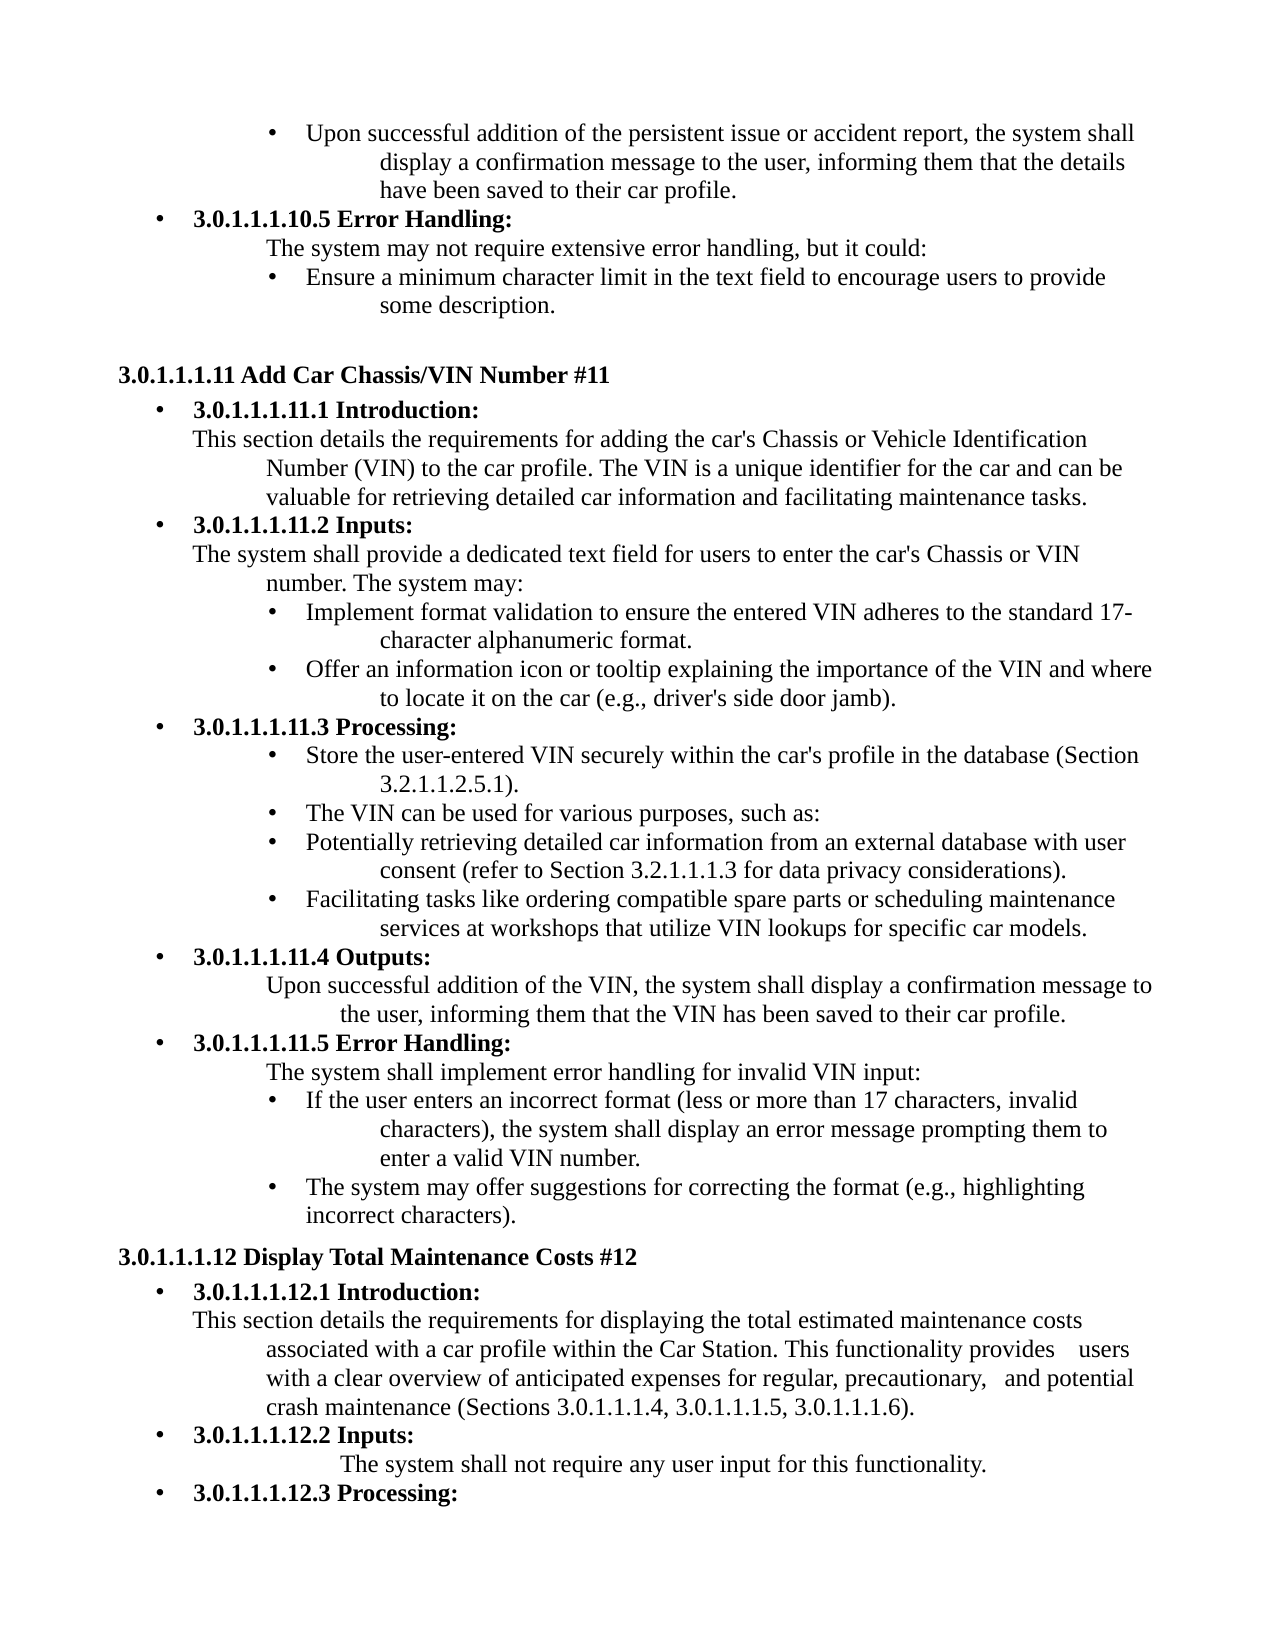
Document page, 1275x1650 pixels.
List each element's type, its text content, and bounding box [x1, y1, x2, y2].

subtitle 3.0.1.1.1.11 Add Car Chassis/VIN Number #11 [118, 361, 1157, 389]
text This section details the requirements for displaying the total estimated maintenance costs associated with a car profile within the Car Station. This functionality provides users with a clear overview of anticipated expenses for regular, precautionary, and potential crash maintenance (Sections 3.0.1.1.1.4, 3.0.1.1.1.5, 3.0.1.1.1.6). [192, 1306, 1157, 1421]
list 3.0.1.1.1.11.5 Error Handling: [156, 1028, 1157, 1057]
list Ensure a minimum character limit in the text field to encourage users to provide some description. [268, 262, 1157, 319]
list 3.0.1.1.1.11.2 Inputs: [156, 511, 1157, 539]
text This section details the requirements for adding the car's Chassis or Vehicle Identification Number (VIN) to the car profile. The VIN is a unique identifier for the car and can be valuable for retrieving detailed car information and facilitating maintenance tasks. [192, 424, 1157, 511]
list If the user enters an incorrect format (less or more than 17 characters, invalid characters), the system shall display an error message prompting them to enter a valid VIN number. [268, 1086, 1157, 1172]
list 3.0.1.1.1.12.3 Processing: [156, 1478, 1157, 1507]
list Facilitating tasks like ordering compatible spare parts or scheduling maintenance services at workshops that utilize VIN lookups for specific car models. [268, 884, 1157, 942]
list Implement format validation to ensure the entered VIN adheres to the standard 17- character alphanumeric format. [268, 597, 1157, 654]
list The VIN can be used for various purposes, such as: [268, 798, 1157, 827]
list 3.0.1.1.1.12.1 Introduction: [156, 1277, 1157, 1306]
text The system shall implement error handling for invalid VIN input: [118, 1057, 1157, 1086]
list Upon successful addition of the persistent issue or accident report, the system shall display a confirmation message to the user, informing them that the details have been saved to their car profile. [268, 118, 1157, 204]
list Offer an information icon or tooltip explaining the importance of the VIN and where to locate it on the car (e.g., driver's side door jamb). [268, 654, 1157, 712]
list Store the user-entered VIN securely within the car's profile in the database (Section 3.2.1.1.2.5.1). [268, 741, 1157, 798]
list 3.0.1.1.1.10.5 Error Handling: [156, 204, 1157, 233]
list 3.0.1.1.1.11.3 Processing: [156, 712, 1157, 741]
subtitle 3.0.1.1.1.12 Display Total Maintenance Costs #12 [118, 1242, 1157, 1271]
list 3.0.1.1.1.12.2 Inputs: [156, 1421, 1157, 1449]
list The system may offer suggestions for correcting the format (e.g., highlighting incorrect characters). [268, 1172, 1157, 1229]
text The system shall provide a dedicated text field for users to enter the car's Chassis or VIN number. The system may: [192, 539, 1157, 597]
list 3.0.1.1.1.11.4 Outputs: [156, 942, 1157, 971]
text Upon successful addition of the VIN, the system shall display a confirmation message to the user, informing them that the VIN has been saved to their car profile. [266, 971, 1157, 1028]
list Potentially retrieving detailed car information from an external database with user consent (refer to Section 3.2.1.1.1.3 for data privacy considerations). [268, 827, 1157, 884]
list 3.0.1.1.1.11.1 Introduction: [156, 396, 1157, 424]
text The system may not require extensive error handling, but it could: [266, 233, 1157, 262]
text The system shall not require any user input for this functionality. [118, 1449, 1157, 1478]
